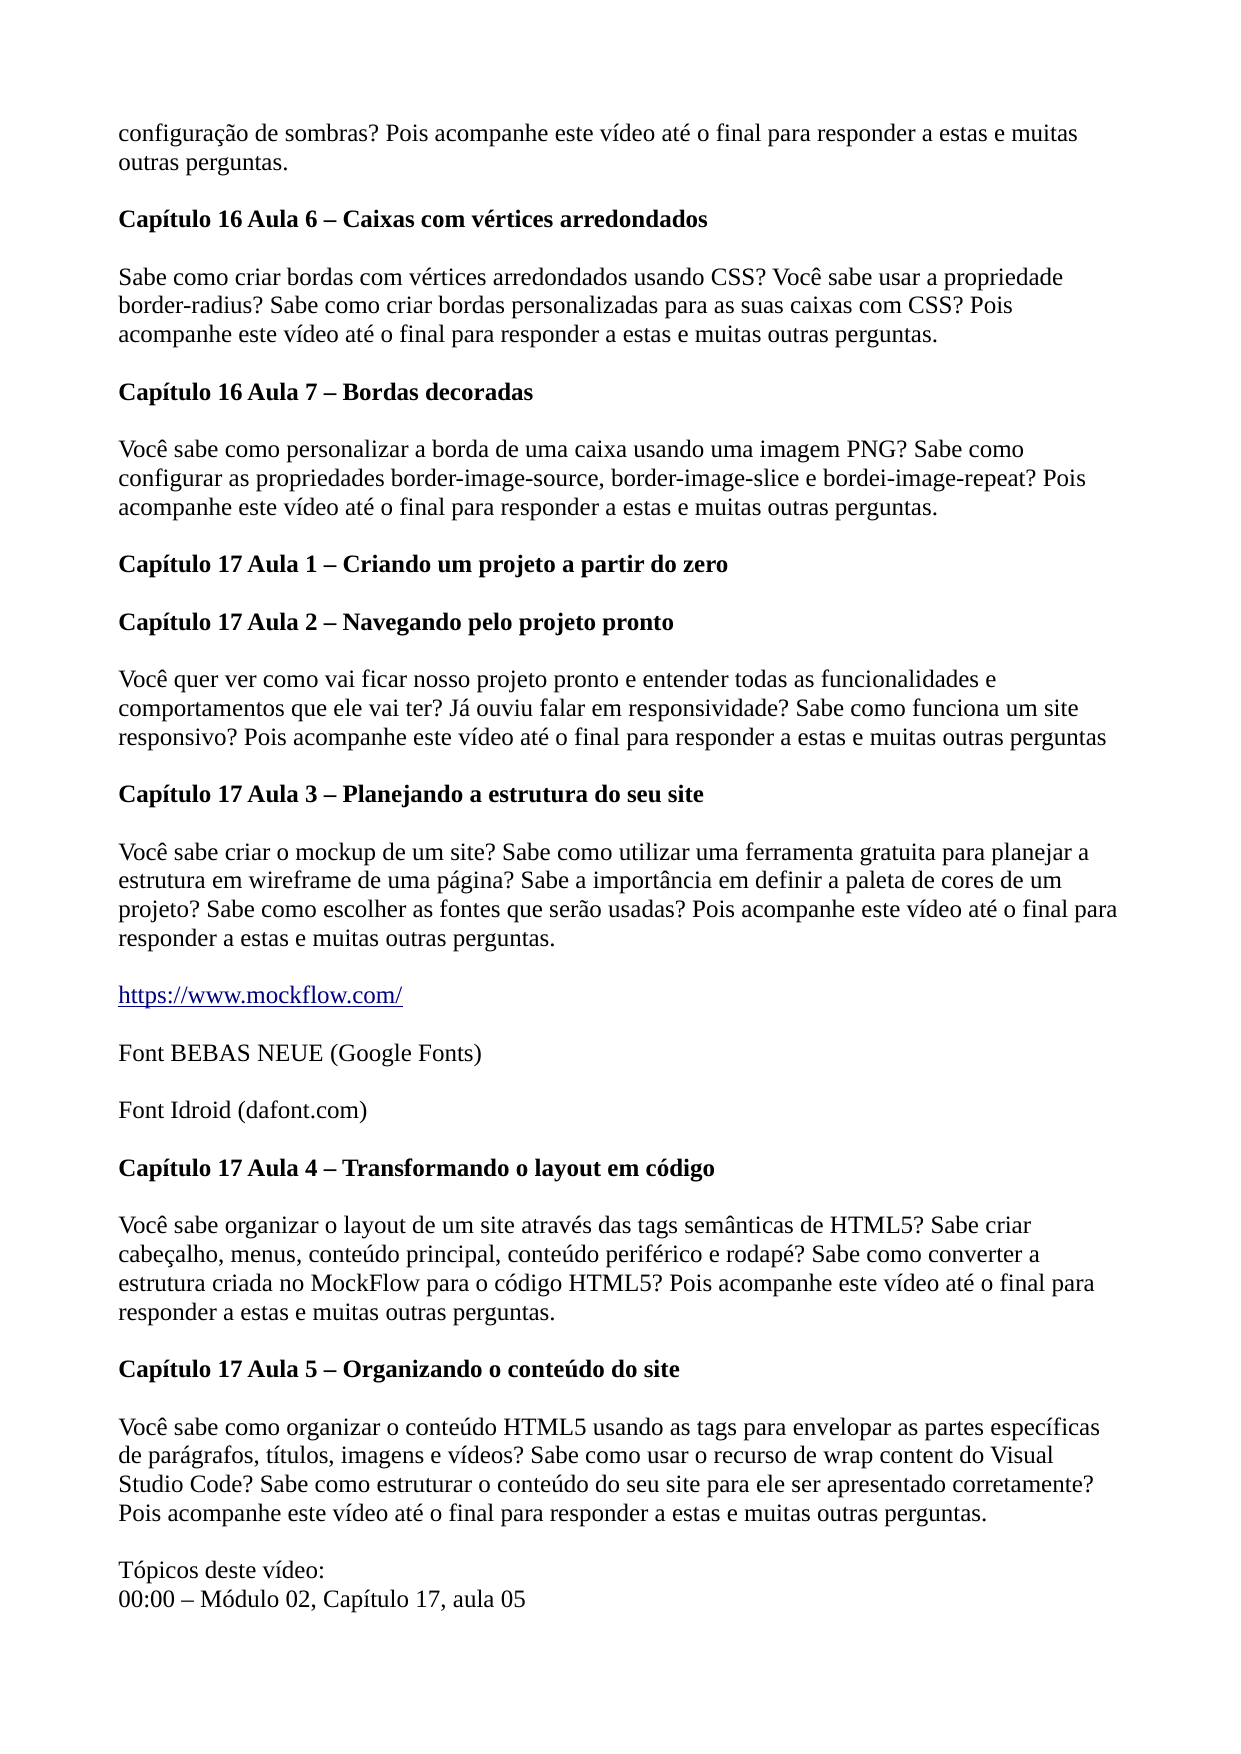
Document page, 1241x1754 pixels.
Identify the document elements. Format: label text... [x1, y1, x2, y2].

text Capítulo 17 Aula 1 – Criando um projeto a partir do zero [118, 549, 1122, 578]
text Capítulo 16 Aula 6 – Caixas com vértices arredondados [118, 204, 1122, 233]
text Font BEBAS NEUE (Google Fonts) [118, 1038, 1122, 1067]
text Sabe como criar bordas com vértices arredondados usando CSS? Você sabe usar a propriedade border-radius? Sabe como criar bordas personalizadas para as suas caixas com CSS? Pois acompanhe este vídeo até o final para responder a estas e muitas outras perguntas. [118, 262, 1122, 348]
text Você sabe como personalizar a borda de uma caixa usando uma imagem PNG? Sabe como configurar as propriedades border-image-source, border-image-slice e bordei-image-repeat? Pois acompanhe este vídeo até o final para responder a estas e muitas outras perguntas. [118, 434, 1122, 521]
text Você sabe criar o mockup de um site? Sabe como utilizar uma ferramenta gratuita para planejar a estrutura em wireframe de uma página? Sabe a importância em definir a paleta de cores de um projeto? Sabe como escolher as fontes que serão usadas? Pois acompanhe este vídeo até o final para responder a estas e muitas outras perguntas. [118, 837, 1122, 952]
text Você sabe organizar o layout de um site através das tags semânticas de HTML5? Sabe criar cabeçalho, menus, conteúdo principal, conteúdo periférico e rodapé? Sabe como converter a estrutura criada no MockFlow para o código HTML5? Pois acompanhe este vídeo até o final para responder a estas e muitas outras perguntas. [118, 1211, 1122, 1326]
text Tópicos deste vídeo: [118, 1556, 1122, 1584]
text Capítulo 17 Aula 5 – Organizando o conteúdo do site [118, 1354, 1122, 1383]
text Você sabe como organizar o conteúdo HTML5 usando as tags para envelopar as partes específicas de parágrafos, títulos, imagens e vídeos? Sabe como usar o recurso de wrap content do Visual Studio Code? Sabe como estruturar o conteúdo do seu site para ele ser apresentado corretamente? Pois acompanhe este vídeo até o final para responder a estas e muitas outras perguntas. [118, 1412, 1122, 1527]
text 00:00 – Módulo 02, Capítulo 17, aula 05 [118, 1584, 1122, 1613]
text Capítulo 17 Aula 2 – Navegando pelo projeto pronto [118, 607, 1122, 636]
text Você quer ver como vai ficar nosso projeto pronto e entender todas as funcionalidades e comportamentos que ele vai ter? Já ouviu falar em responsividade? Sabe como funciona um site responsivo? Pois acompanhe este vídeo até o final para responder a estas e muitas outras perguntas [118, 664, 1122, 751]
text configuração de sombras? Pois acompanhe este vídeo até o final para responder a estas e muitas outras perguntas. [118, 118, 1122, 176]
text https://www.mockflow.com/ [118, 981, 1122, 1009]
text Capítulo 17 Aula 4 – Transformando o layout em código [118, 1153, 1122, 1182]
text Capítulo 17 Aula 3 – Planejando a estrutura do seu site [118, 779, 1122, 808]
text Font Idroid (dafont.com) [118, 1096, 1122, 1124]
text Capítulo 16 Aula 7 – Bordas decoradas [118, 377, 1122, 406]
